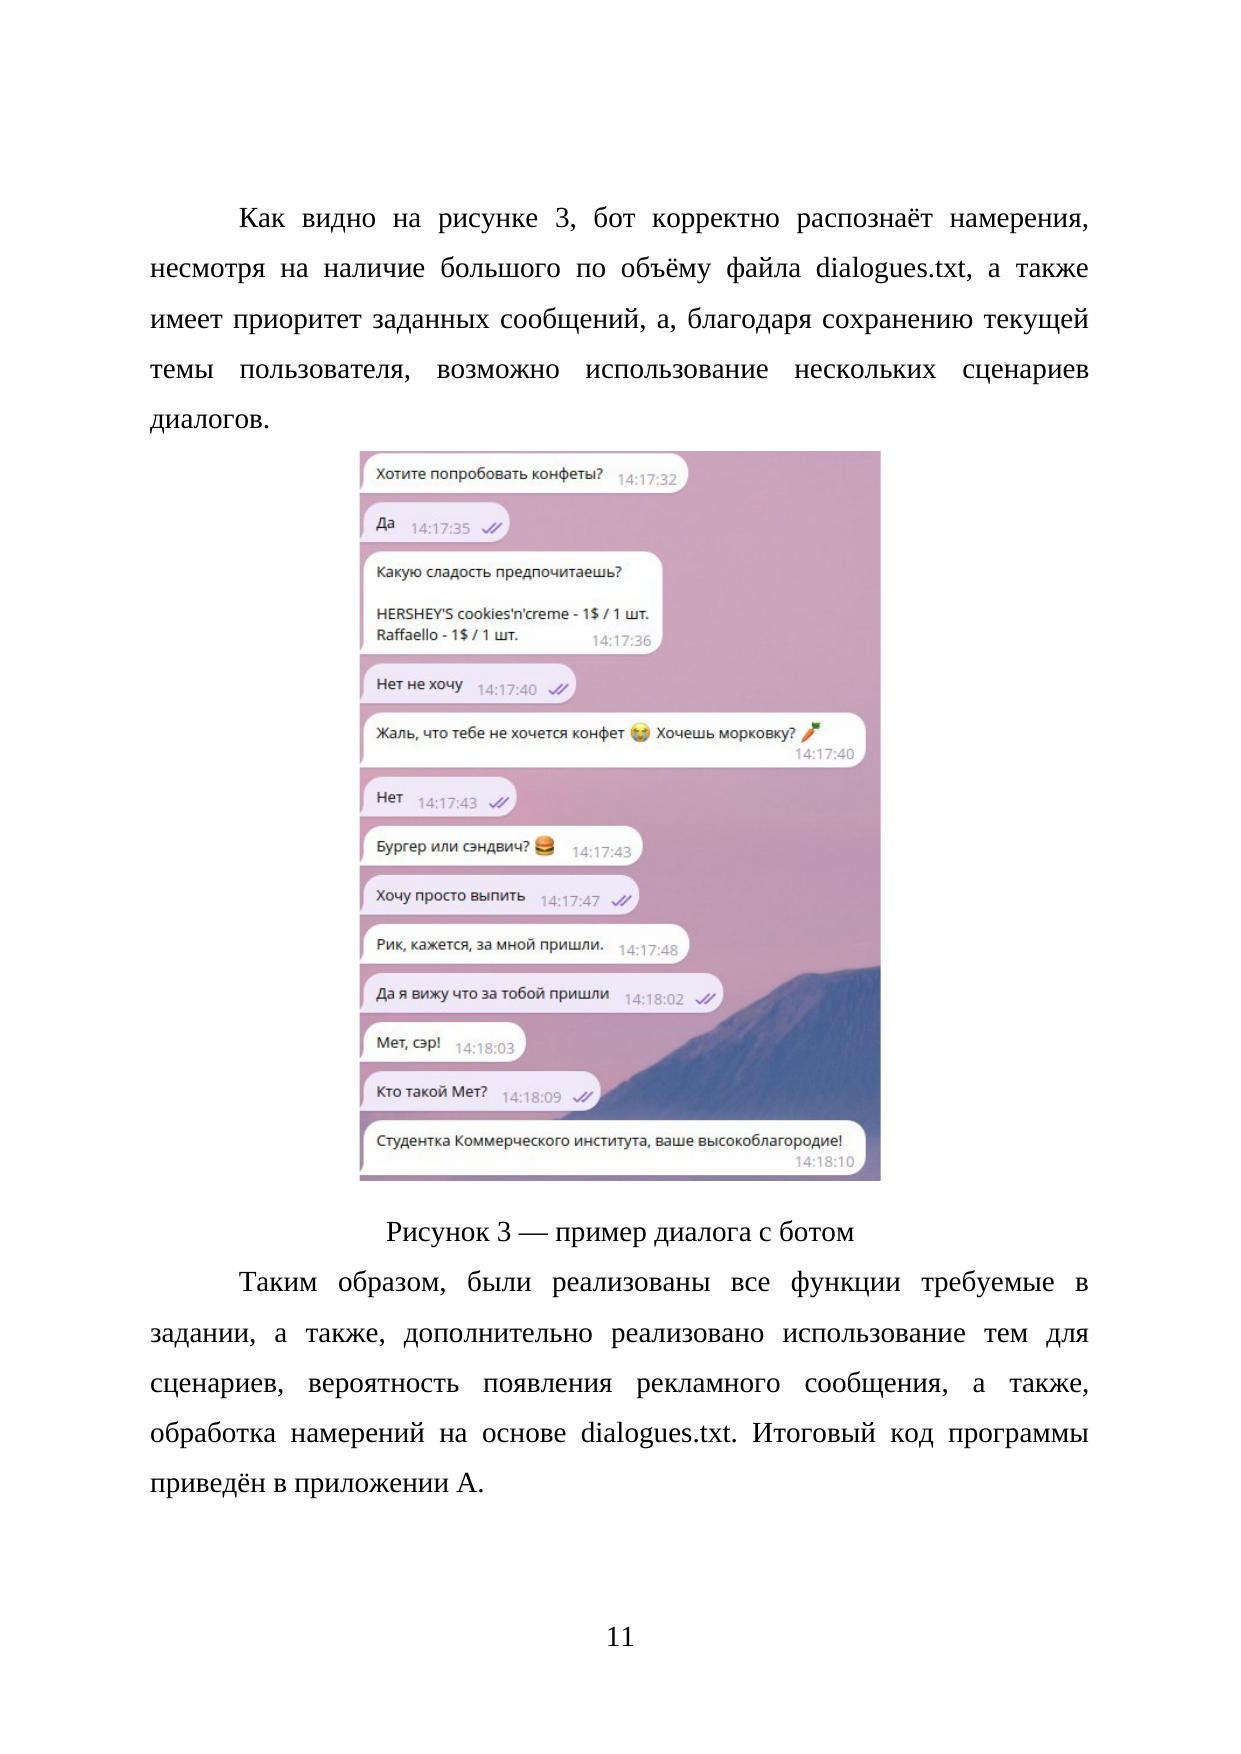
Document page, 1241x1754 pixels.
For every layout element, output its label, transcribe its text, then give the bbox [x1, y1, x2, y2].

picture [359, 451, 881, 1181]
text Как видно на рисунке 3, бот корректно распознаёт намерения, несмотря на наличие большого по объёму файла dialogues.txt, а также имеет приоритет заданных сообщений, а, благодаря сохранению текущей темы пользователя, возможно использование нескольких сценариев диалогов. [150, 200, 1090, 435]
text Рисунок 3 — пример диалога с ботом [150, 452, 1090, 1248]
text Таким образом, были реализованы все функции требуемые в задании, а также, дополнительно реализовано использование тем для сценариев, вероятность появления рекламного сообщения, а также, обработка намерений на основе dialogues.txt. Итоговый код программы приведён в приложении А. [150, 1264, 1090, 1499]
